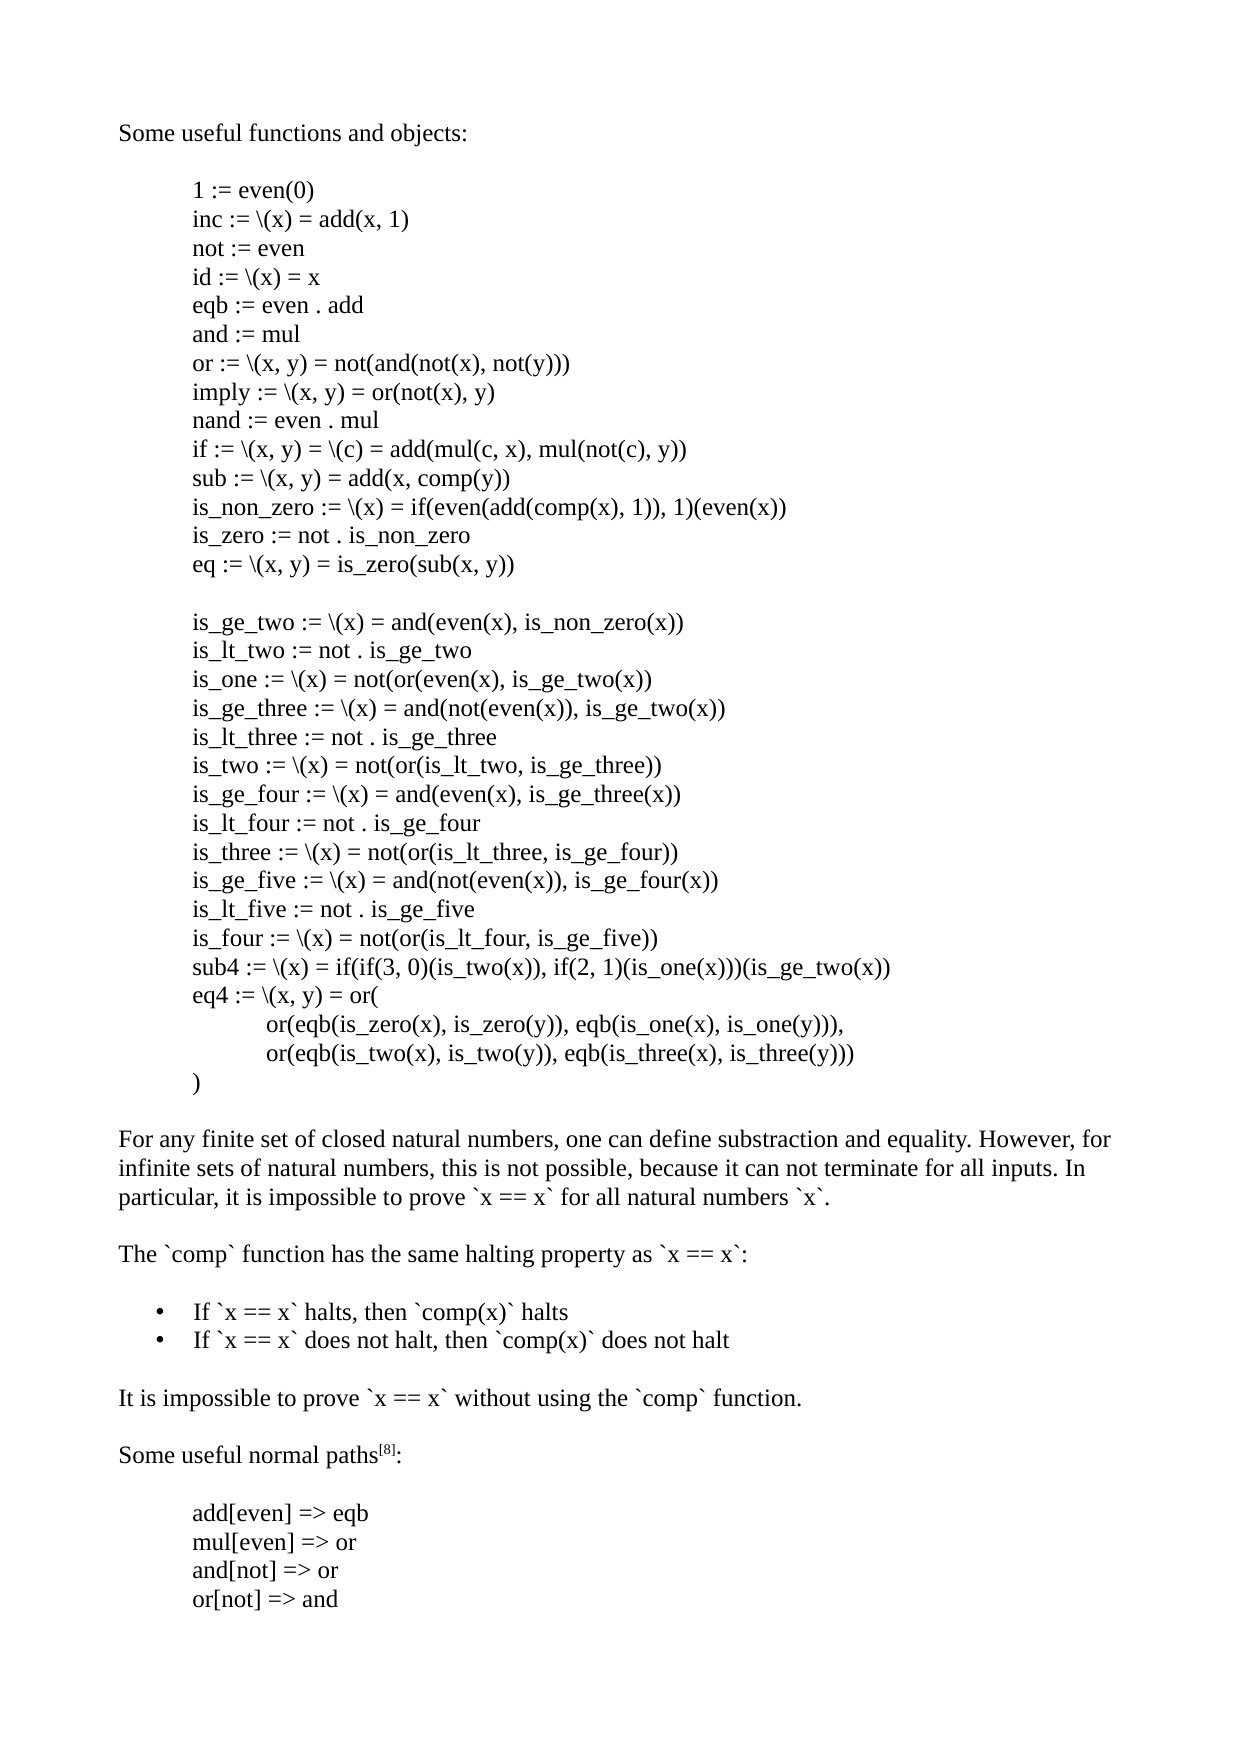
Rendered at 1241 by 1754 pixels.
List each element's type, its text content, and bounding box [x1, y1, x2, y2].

text For any finite set of closed natural numbers, one can define substraction and equality. However, for infinite sets of natural numbers, this is not possible, because it can not terminate for all inputs. In particular, it is impossible to prove `x == x` for all natural numbers `x`. [118, 1124, 1122, 1211]
text and := mul [118, 319, 1122, 348]
text sub4 := \(x) = if(if(3, 0)(is_two(x)), if(2, 1)(is_one(x)))(is_ge_two(x)) [118, 952, 1122, 981]
list If `x == x` does not halt, then `comp(x)` does not halt [156, 1326, 1122, 1354]
text is_zero := not . is_non_zero [118, 521, 1122, 549]
text is_ge_four := \(x) = and(even(x), is_ge_three(x)) [118, 779, 1122, 808]
text is_non_zero := \(x) = if(even(add(comp(x), 1)), 1)(even(x)) [118, 492, 1122, 521]
text add[even] => eqb [118, 1498, 1122, 1527]
text eqb := even . add [118, 291, 1122, 319]
text is_lt_two := not . is_ge_two [118, 636, 1122, 664]
text or(eqb(is_two(x), is_two(y)), eqb(is_three(x), is_three(y))) [118, 1038, 1122, 1067]
text nand := even . mul [118, 406, 1122, 434]
text Some useful functions and objects: [118, 118, 1122, 147]
text It is impossible to prove `x == x` without using the `comp` function. [118, 1383, 1122, 1412]
text imply := \(x, y) = or(not(x), y) [118, 377, 1122, 406]
text and[not] => or [118, 1556, 1122, 1584]
text id := \(x) = x [118, 262, 1122, 291]
text eq4 := \(x, y) = or( [118, 981, 1122, 1009]
text eq := \(x, y) = is_zero(sub(x, y)) [118, 549, 1122, 578]
text is_ge_two := \(x) = and(even(x), is_non_zero(x)) [118, 607, 1122, 636]
text not := even [118, 233, 1122, 262]
text is_lt_five := not . is_ge_five [118, 894, 1122, 923]
text is_lt_four := not . is_ge_four [118, 808, 1122, 837]
text is_two := \(x) = not(or(is_lt_two, is_ge_three)) [118, 751, 1122, 779]
text The `comp` function has the same halting property as `x == x`: [118, 1239, 1122, 1268]
text ) [118, 1067, 1122, 1096]
text is_ge_three := \(x) = and(not(even(x)), is_ge_two(x)) [118, 693, 1122, 722]
list If `x == x` halts, then `comp(x)` halts [156, 1297, 1122, 1326]
text is_one := \(x) = not(or(even(x), is_ge_two(x)) [118, 664, 1122, 693]
text if := \(x, y) = \(c) = add(mul(c, x), mul(not(c), y)) [118, 434, 1122, 463]
text is_three := \(x) = not(or(is_lt_three, is_ge_four)) [118, 837, 1122, 866]
text or := \(x, y) = not(and(not(x), not(y))) [118, 348, 1122, 377]
text 1 := even(0) [118, 176, 1122, 204]
text is_lt_three := not . is_ge_three [118, 722, 1122, 751]
text mul[even] => or [118, 1527, 1122, 1556]
text Some useful normal paths[8]: [118, 1441, 1122, 1469]
text or[not] => and [118, 1584, 1122, 1613]
text is_ge_five := \(x) = and(not(even(x)), is_ge_four(x)) [118, 866, 1122, 894]
text inc := \(x) = add(x, 1) [118, 204, 1122, 233]
text or(eqb(is_zero(x), is_zero(y)), eqb(is_one(x), is_one(y))), [118, 1009, 1122, 1038]
text sub := \(x, y) = add(x, comp(y)) [118, 463, 1122, 492]
text is_four := \(x) = not(or(is_lt_four, is_ge_five)) [118, 923, 1122, 952]
